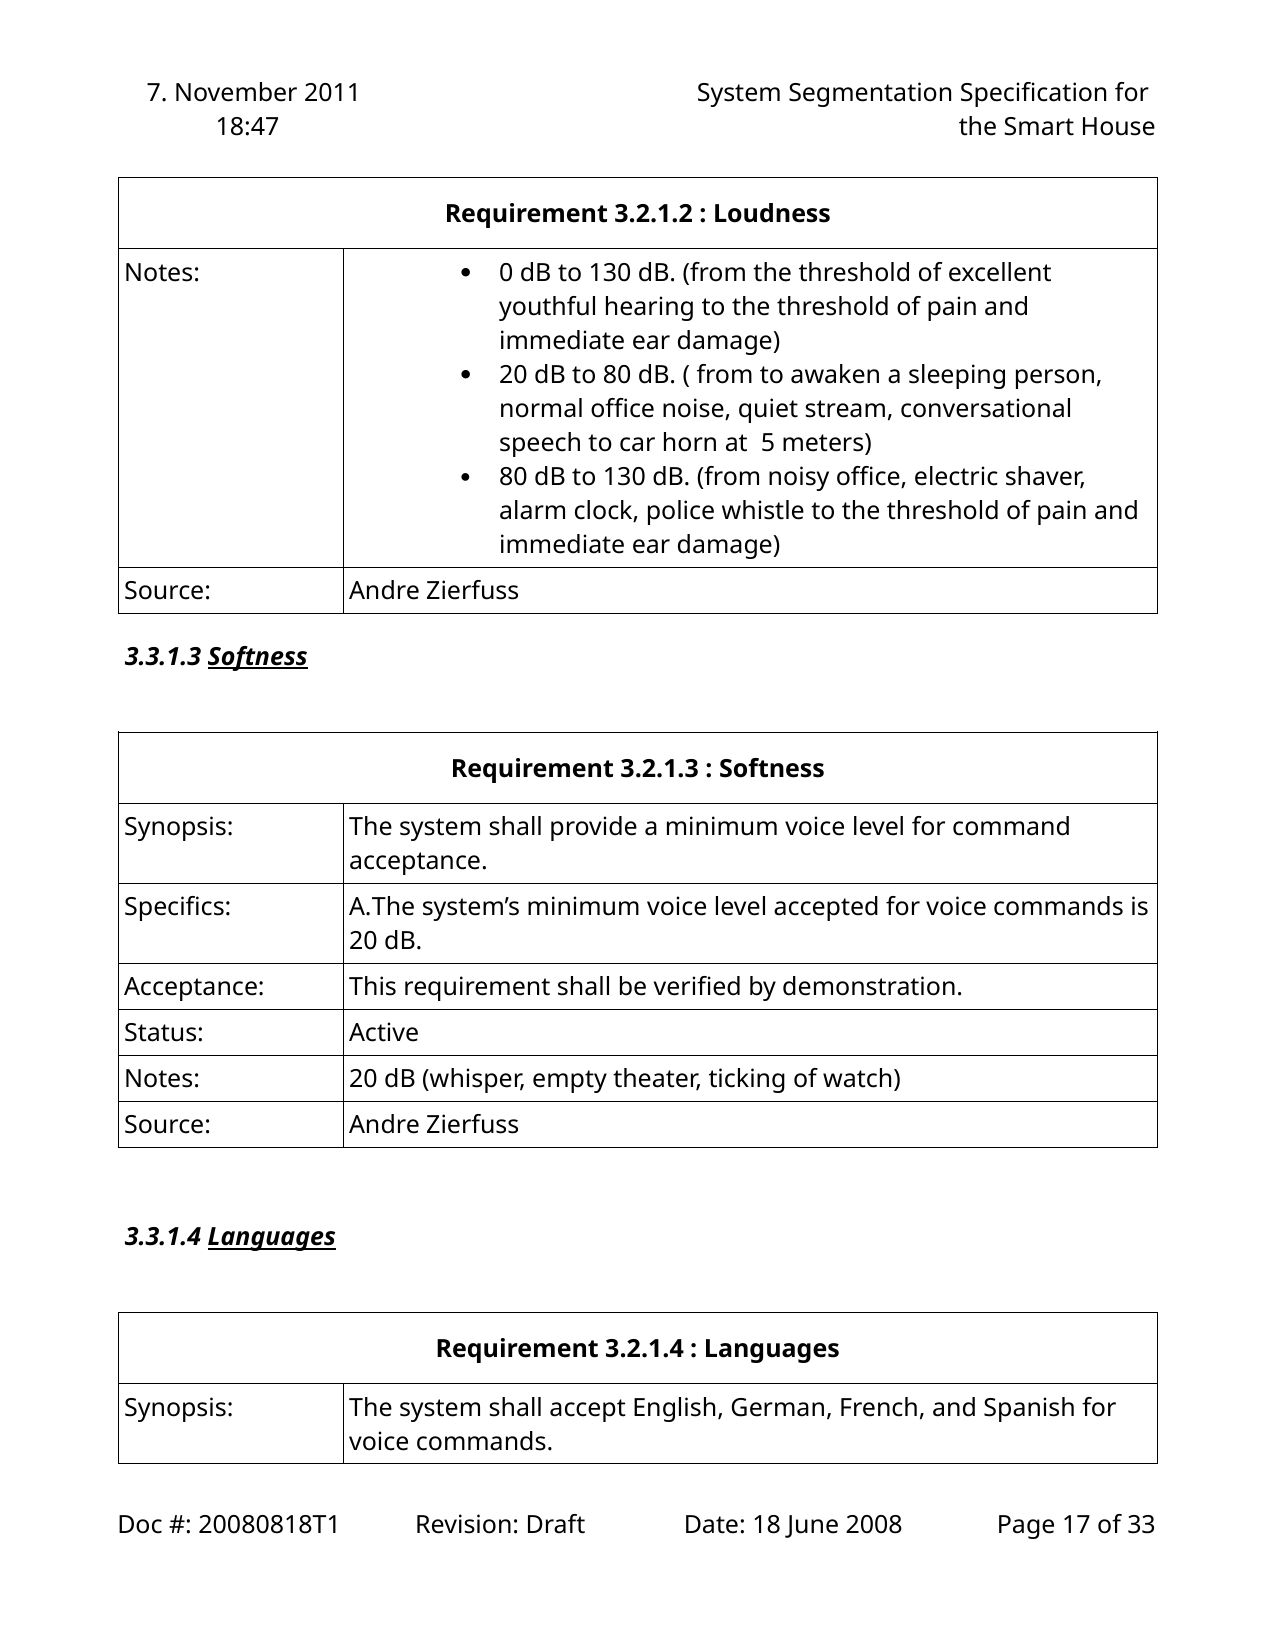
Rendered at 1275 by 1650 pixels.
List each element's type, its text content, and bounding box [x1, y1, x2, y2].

table_cell Synopsis: [119, 804, 343, 883]
table_cell Specifics: [119, 884, 343, 963]
table_cell Active [344, 1010, 1157, 1055]
table_cell Synopsis: [119, 1384, 343, 1463]
table_cell The system’s minimum voice level accepted for voice commands is 20 dB. [344, 884, 1157, 963]
table_header Requirement 3.2.1.3 : Softness [119, 733, 1157, 802]
table_cell 20 dB (whisper, empty theater, ticking of watch) [344, 1056, 1157, 1101]
table_cell Source: [119, 568, 343, 613]
table_cell This requirement shall be verified by demonstration. [344, 964, 1157, 1009]
table_header Requirement 3.2.1.4 : Languages [119, 1313, 1157, 1383]
table_cell Source: [119, 1102, 343, 1147]
table_cell Notes: [119, 1056, 343, 1101]
table_cell Andre Zierfuss [344, 1102, 1157, 1147]
table_cell Notes: [119, 249, 343, 567]
table_header Requirement 3.2.1.2 : Loudness [119, 178, 1157, 248]
table_cell 0 dB to 130 dB. (from the threshold of excellent youthful hearing to the threshold of pain and immediate ear damage) 20 dB to 80 dB. ( from to awaken a sleeping person, normal office noise, quiet stream, conversational speech to car horn at 5 meters) 80 dB to 130 dB. (from noisy office, electric shaver, alarm clock, police whistle to the threshold of pain and immediate ear damage) [344, 249, 1157, 567]
table_cell The system shall provide a minimum voice level for command acceptance. [344, 804, 1157, 883]
subtitle Softness [118, 638, 1157, 672]
table_cell Status: [119, 1010, 343, 1055]
subtitle Languages [118, 1219, 1157, 1253]
table_cell The system shall accept English, German, French, and Spanish for voice commands. [344, 1384, 1157, 1463]
table_cell Acceptance: [119, 964, 343, 1009]
table_cell Andre Zierfuss [344, 568, 1157, 613]
